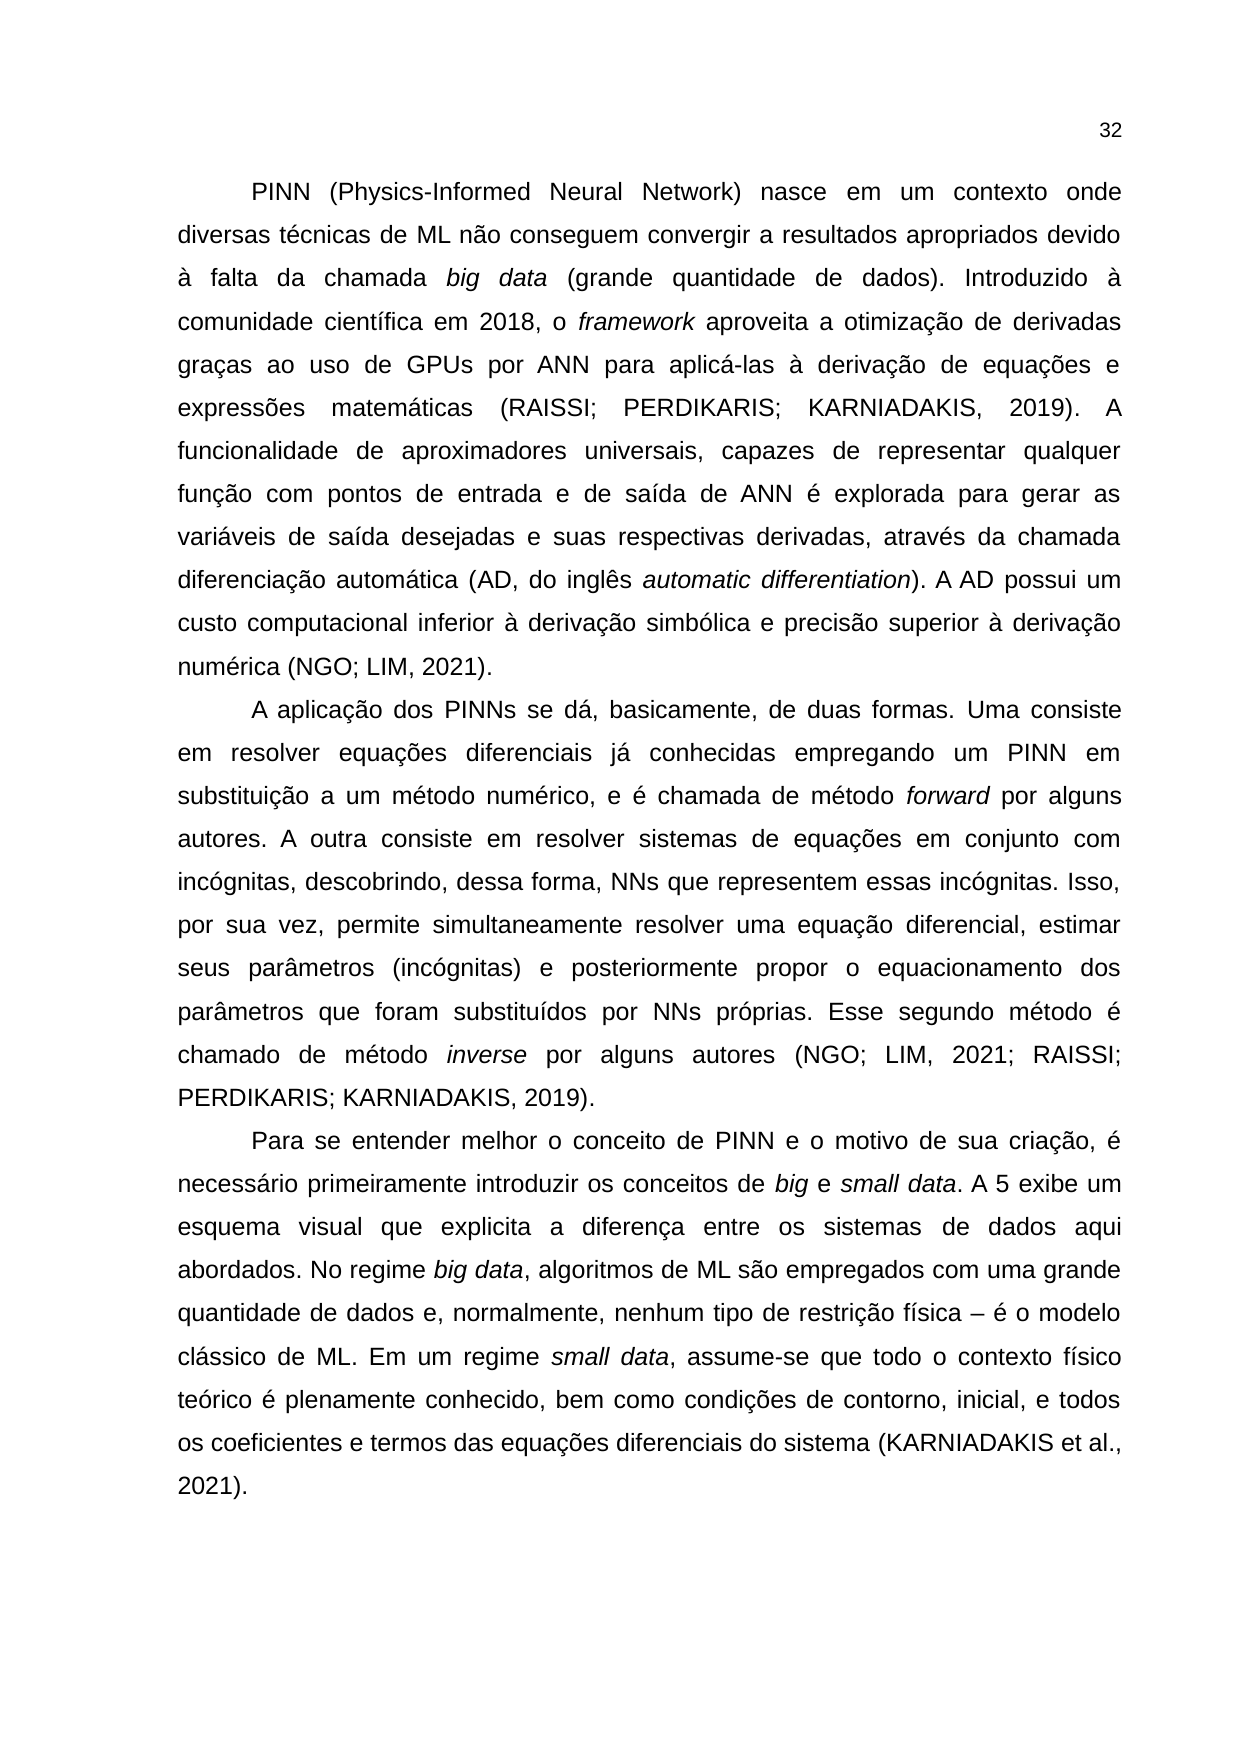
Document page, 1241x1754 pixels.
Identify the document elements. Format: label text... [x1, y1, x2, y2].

text Para se entender melhor o conceito de PINN e o motivo de sua criação, é necessário primeiramente introduzir os conceitos de big e small data. A Figura 5 exibe um esquema visual que explicita a diferença entre os sistemas de dados aqui abordados. No regime big data, algoritmos de ML são empregados com uma grande quantidade de dados e, normalmente, nenhum tipo de restrição física – é o modelo clássico de ML. Em um regime small data, assume-se que todo o contexto físico teórico é plenamente conhecido, bem como condições de contorno, inicial, e todos os coeficientes e termos das equações diferenciais do sistema (KARNIADAKIS et al., 2021). [177, 1126, 1122, 1499]
text PINN (Physics-Informed Neural Network) nasce em um contexto onde diversas técnicas de ML não conseguem convergir a resultados apropriados devido à falta da chamada big data (grande quantidade de dados). Introduzido à comunidade científica em 2018, o framework aproveita a otimização de derivadas graças ao uso de GPUs por ANN para aplicá-las à derivação de equações e expressões matemáticas (RAISSI; PERDIKARIS; KARNIADAKIS, 2019). A funcionalidade de aproximadores universais, capazes de representar qualquer função com pontos de entrada e de saída de ANN é explorada para gerar as variáveis de saída desejadas e suas respectivas derivadas, através da chamada diferenciação automática (AD, do inglês automatic differentiation). A AD possui um custo computacional inferior à derivação simbólica e precisão superior à derivação numérica (NGO; LIM, 2021). [177, 177, 1122, 680]
text A aplicação dos PINNs se dá, basicamente, de duas formas. Uma consiste em resolver equações diferenciais já conhecidas empregando um PINN em substituição a um método numérico, e é chamada de método forward por alguns autores. A outra consiste em resolver sistemas de equações em conjunto com incógnitas, descobrindo, dessa forma, NNs que representem essas incógnitas. Isso, por sua vez, permite simultaneamente resolver uma equação diferencial, estimar seus parâmetros (incógnitas) e posteriormente propor o equacionamento dos parâmetros que foram substituídos por NNs próprias. Esse segundo método é chamado de método inverse por alguns autores (NGO; LIM, 2021; RAISSI; PERDIKARIS; KARNIADAKIS, 2019). [177, 694, 1122, 1111]
